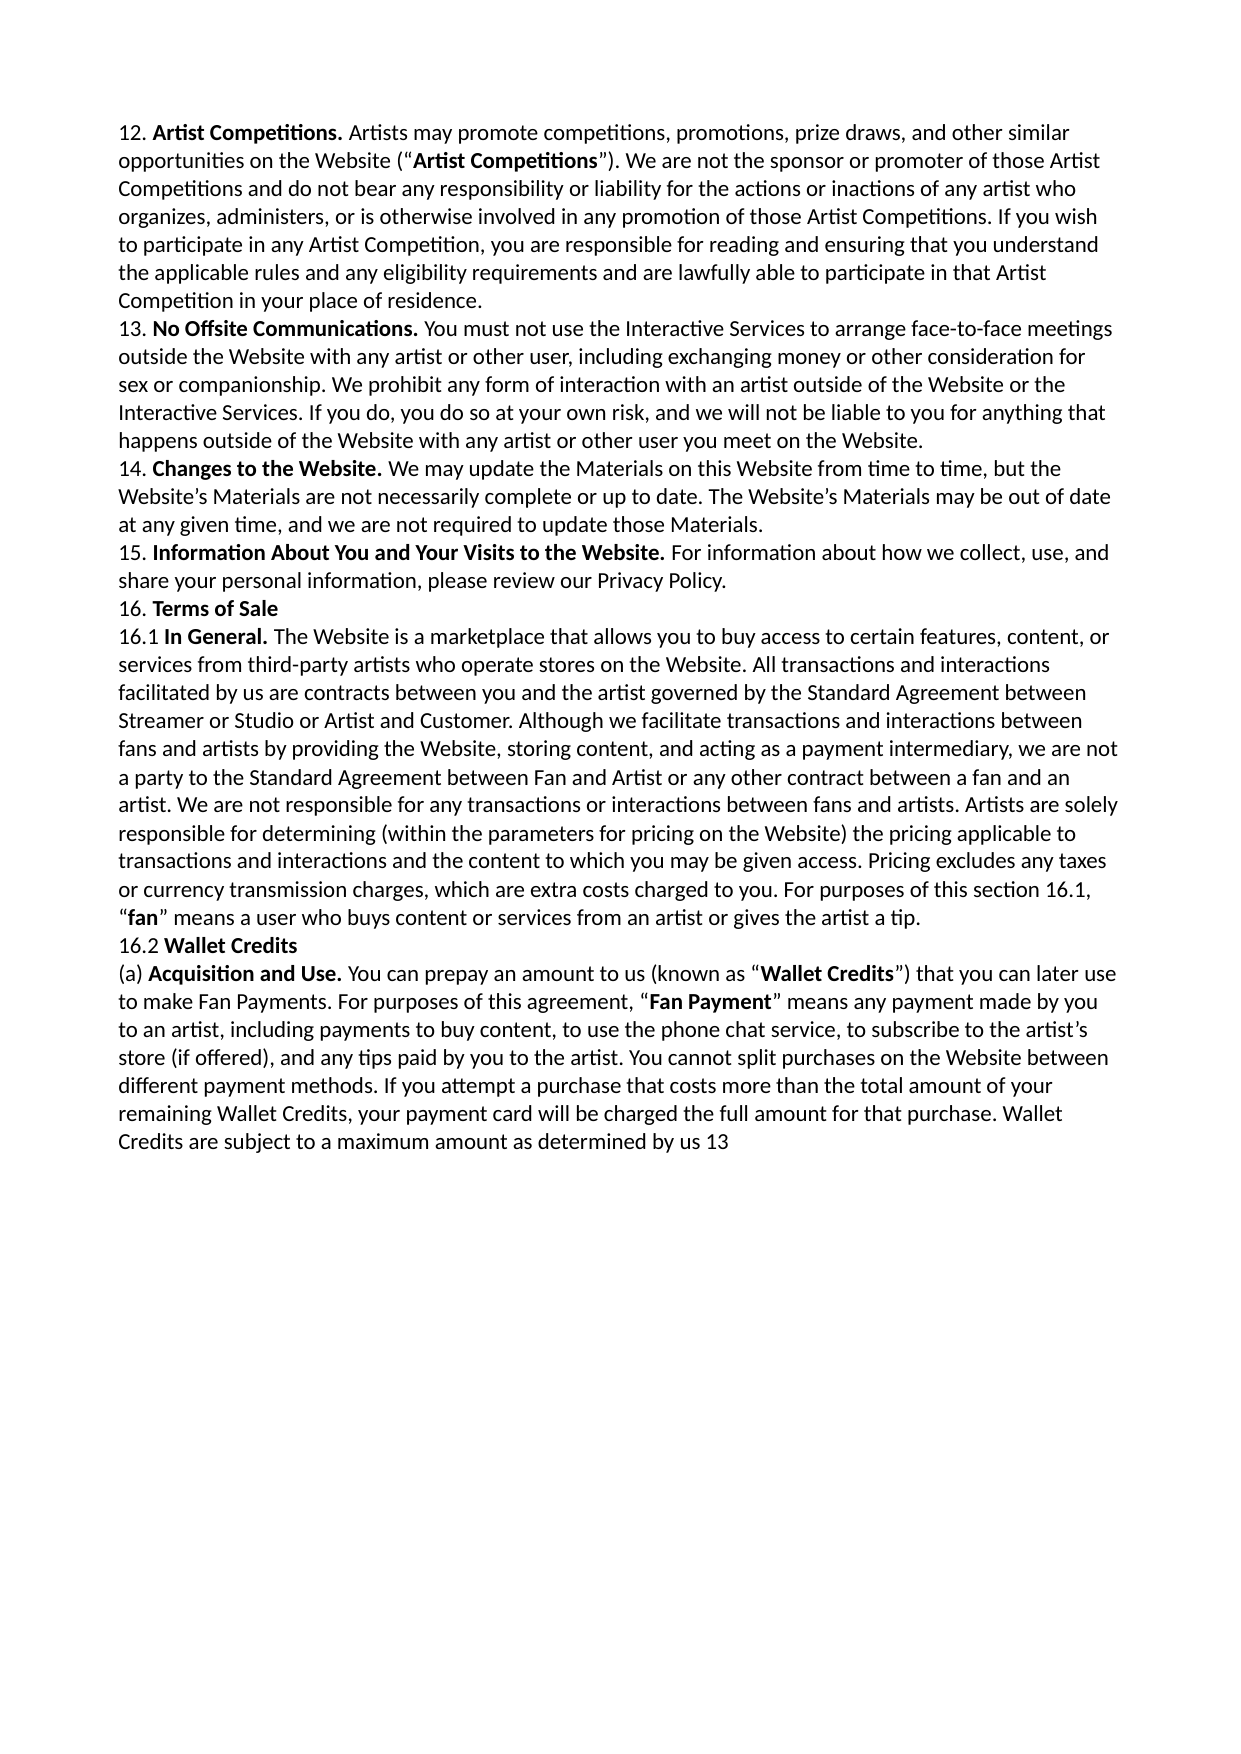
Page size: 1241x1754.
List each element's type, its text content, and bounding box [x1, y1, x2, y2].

text 16.1 In General. The Website is a marketplace that allows you to buy access to certain features, content, or services from third-party artists who operate stores on the Website. All transactions and interactions facilitated by us are contracts between you and the artist governed by the Standard Agreement between Streamer or Studio or Artist and Customer. Although we facilitate transactions and interactions between fans and artists by providing the Website, storing content, and acting as a payment intermediary, we are not a party to the Standard Agreement between Fan and Artist or any other contract between a fan and an artist. We are not responsible for any transactions or interactions between fans and artists. Artists are solely responsible for determining (within the parameters for pricing on the Website) the pricing applicable to transactions and interactions and the content to which you may be given access. Pricing excludes any taxes or currency transmission charges, which are extra costs charged to you. For purposes of this section 16.1, “fan” means a user who buys content or services from an artist or gives the artist a tip. [118, 622, 1122, 931]
text 15. Information About You and Your Visits to the Website. For information about how we collect, use, and share your personal information, please review our Privacy Policy. [118, 538, 1122, 594]
text 12. Artist Competitions. Artists may promote competitions, promotions, prize draws, and other similar opportunities on the Website (“Artist Competitions”). We are not the sponsor or promoter of those Artist Competitions and do not bear any responsibility or liability for the actions or inactions of any artist who organizes, administers, or is otherwise involved in any promotion of those Artist Competitions. If you wish to participate in any Artist Competition, you are responsible for reading and ensuring that you understand the applicable rules and any eligibility requirements and are lawfully able to participate in that Artist Competition in your place of residence. [118, 118, 1122, 314]
text (a) Acquisition and Use. You can prepay an amount to us (known as “Wallet Credits”) that you can later use to make Fan Payments. For purposes of this agreement, “Fan Payment” means any payment made by you to an artist, including payments to buy content, to use the phone chat service, to subscribe to the artist’s store (if offered), and any tips paid by you to the artist. You cannot split purchases on the Website between different payment methods. If you attempt a purchase that costs more than the total amount of your remaining Wallet Credits, your payment card will be charged the full amount for that purchase. Wallet Credits are subject to a maximum amount as determined by us 13 [118, 959, 1122, 1155]
text 13. No Offsite Communications. You must not use the Interactive Services to arrange face-to-face meetings outside the Website with any artist or other user, including exchanging money or other consideration for sex or companionship. We prohibit any form of interaction with an artist outside of the Website or the Interactive Services. If you do, you do so at your own risk, and we will not be liable to you for anything that happens outside of the Website with any artist or other user you meet on the Website. [118, 314, 1122, 454]
text 16.2 Wallet Credits [118, 931, 1122, 959]
text 16. Terms of Sale [118, 594, 1122, 622]
text 14. Changes to the Website. We may update the Materials on this Website from time to time, but the Website’s Materials are not necessarily complete or up to date. The Website’s Materials may be out of date at any given time, and we are not required to update those Materials. [118, 454, 1122, 538]
